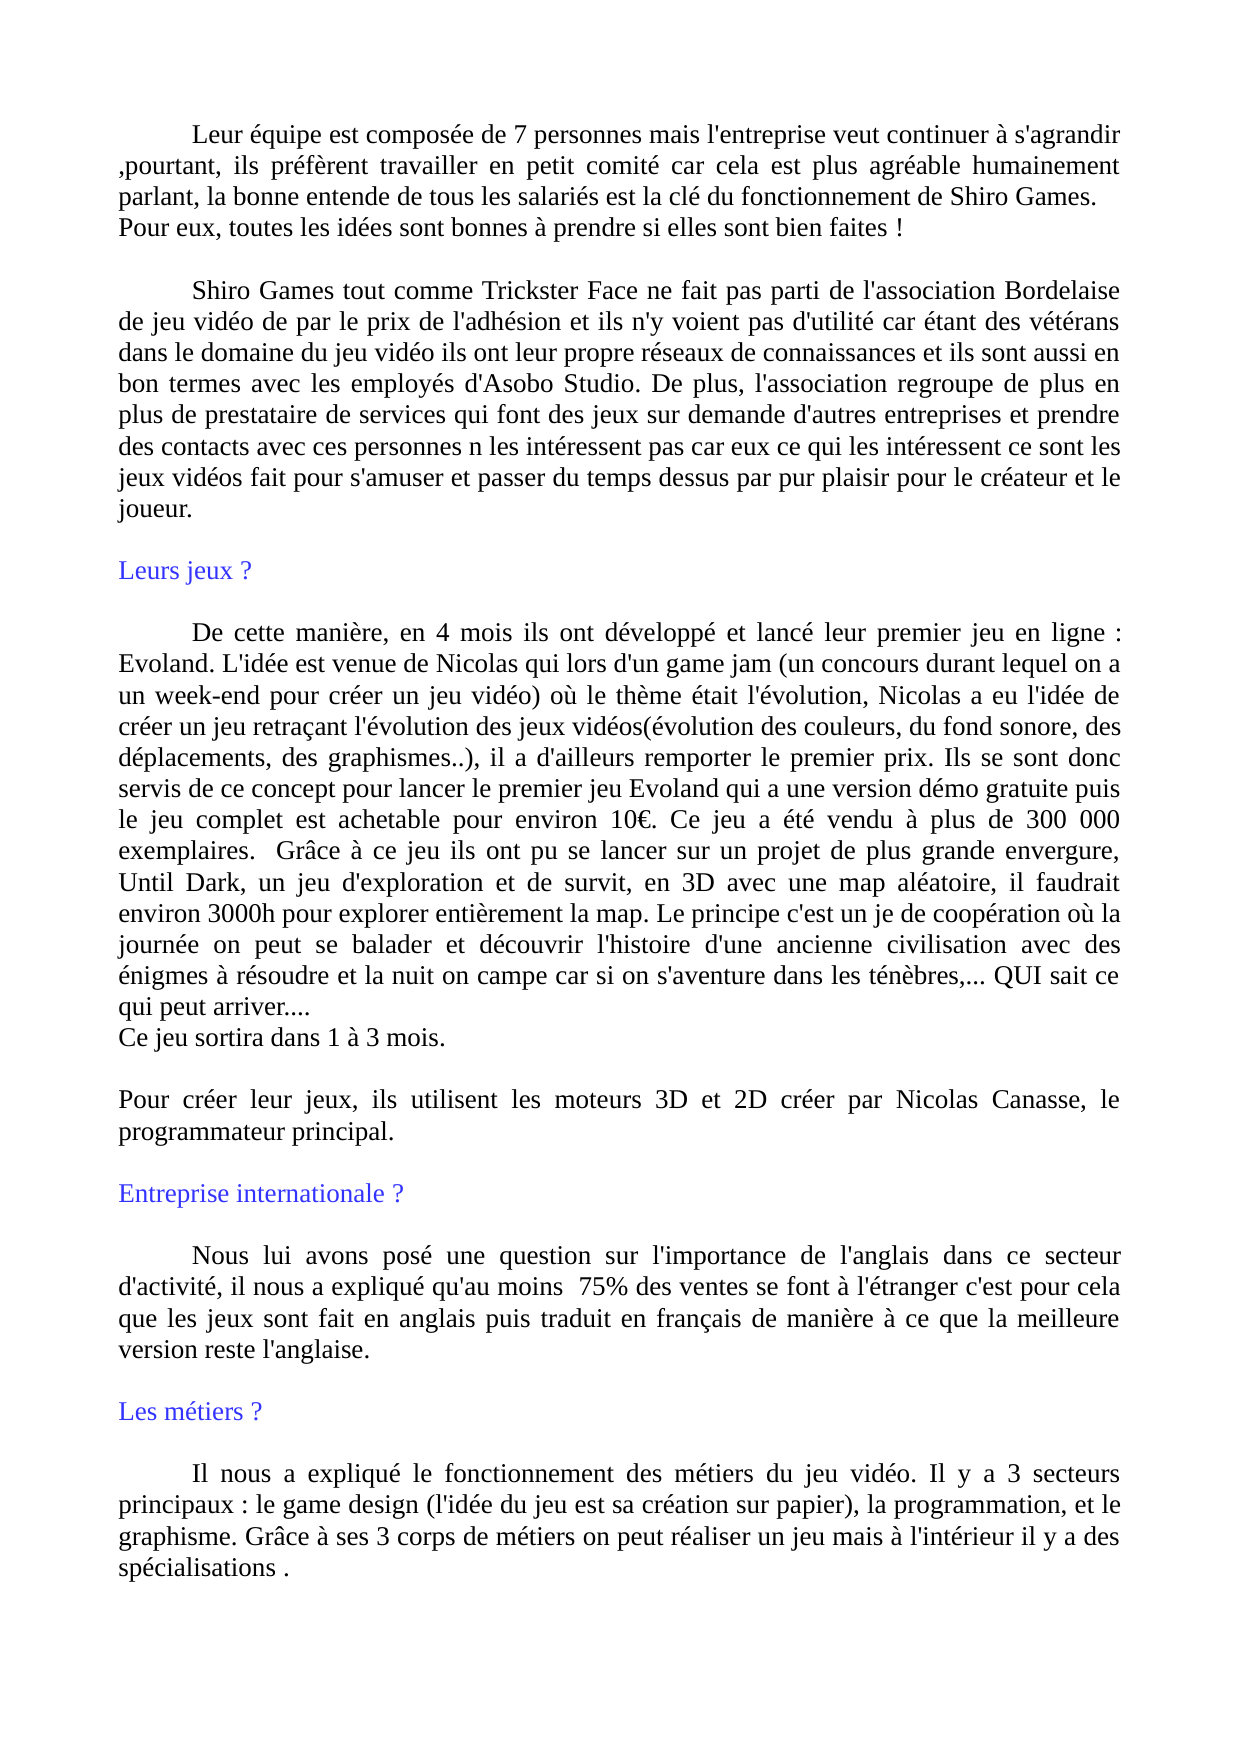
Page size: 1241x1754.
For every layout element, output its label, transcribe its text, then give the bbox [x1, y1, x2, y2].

text Pour eux, toutes les idées sont bonnes à prendre si elles sont bien faites ! [118, 212, 1122, 243]
text Il nous a expliqué le fonctionnement des métiers du jeu vidéo. Il y a 3 secteurs principaux : le game design (l'idée du jeu est sa création sur papier), la programmation, et le graphisme. Grâce à ses 3 corps de métiers on peut réaliser un jeu mais à l'intérieur il y a des spécialisations . [118, 1457, 1122, 1582]
text Pour créer leur jeux, ils utilisent les moteurs 3D et 2D créer par Nicolas Canasse, le programmateur principal. [118, 1084, 1122, 1146]
text Les métiers ? [118, 1395, 1122, 1426]
text Leurs jeux ? [118, 554, 1122, 585]
text Ce jeu sortira dans 1 à 3 mois. [118, 1021, 1122, 1052]
text Shiro Games tout comme Trickster Face ne fait pas parti de l'association Bordelaise de jeu vidéo de par le prix de l'adhésion et ils n'y voient pas d'utilité car étant des vétérans dans le domaine du jeu vidéo ils ont leur propre réseaux de connaissances et ils sont aussi en bon termes avec les employés d'Asobo Studio. De plus, l'association regroupe de plus en plus de prestataire de services qui font des jeux sur demande d'autres entreprises et prendre des contacts avec ces personnes n les intéressent pas car eux ce qui les intéressent ce sont les jeux vidéos fait pour s'amuser et passer du temps dessus par pur plaisir pour le créateur et le joueur. [118, 274, 1122, 523]
text Leur équipe est composée de 7 personnes mais l'entreprise veut continuer à s'agrandir ,pourtant, ils préfèrent travailler en petit comité car cela est plus agréable humainement parlant, la bonne entende de tous les salariés est la clé du fonctionnement de Shiro Games. [118, 118, 1122, 212]
text Entreprise internationale ? [118, 1177, 1122, 1208]
text De cette manière, en 4 mois ils ont développé et lancé leur premier jeu en ligne : Evoland. L'idée est venue de Nicolas qui lors d'un game jam (un concours durant lequel on a un week-end pour créer un jeu vidéo) où le thème était l'évolution, Nicolas a eu l'idée de créer un jeu retraçant l'évolution des jeux vidéos(évolution des couleurs, du fond sonore, des déplacements, des graphismes..), il a d'ailleurs remporter le premier prix. Ils se sont donc servis de ce concept pour lancer le premier jeu Evoland qui a une version démo gratuite puis le jeu complet est achetable pour environ 10€. Ce jeu a été vendu à plus de 300 000 exemplaires. Grâce à ce jeu ils ont pu se lancer sur un projet de plus grande envergure, Until Dark, un jeu d'exploration et de survit, en 3D avec une map aléatoire, il faudrait environ 3000h pour explorer entièrement la map. Le principe c'est un je de coopération où la journée on peut se balader et découvrir l'histoire d'une ancienne civilisation avec des énigmes à résoudre et la nuit on campe car si on s'aventure dans les ténèbres,... QUI sait ce qui peut arriver.... [118, 616, 1122, 1021]
text Nous lui avons posé une question sur l'importance de l'anglais dans ce secteur d'activité, il nous a expliqué qu'au moins 75% des ventes se font à l'étranger c'est pour cela que les jeux sont fait en anglais puis traduit en français de manière à ce que la meilleure version reste l'anglaise. [118, 1239, 1122, 1364]
